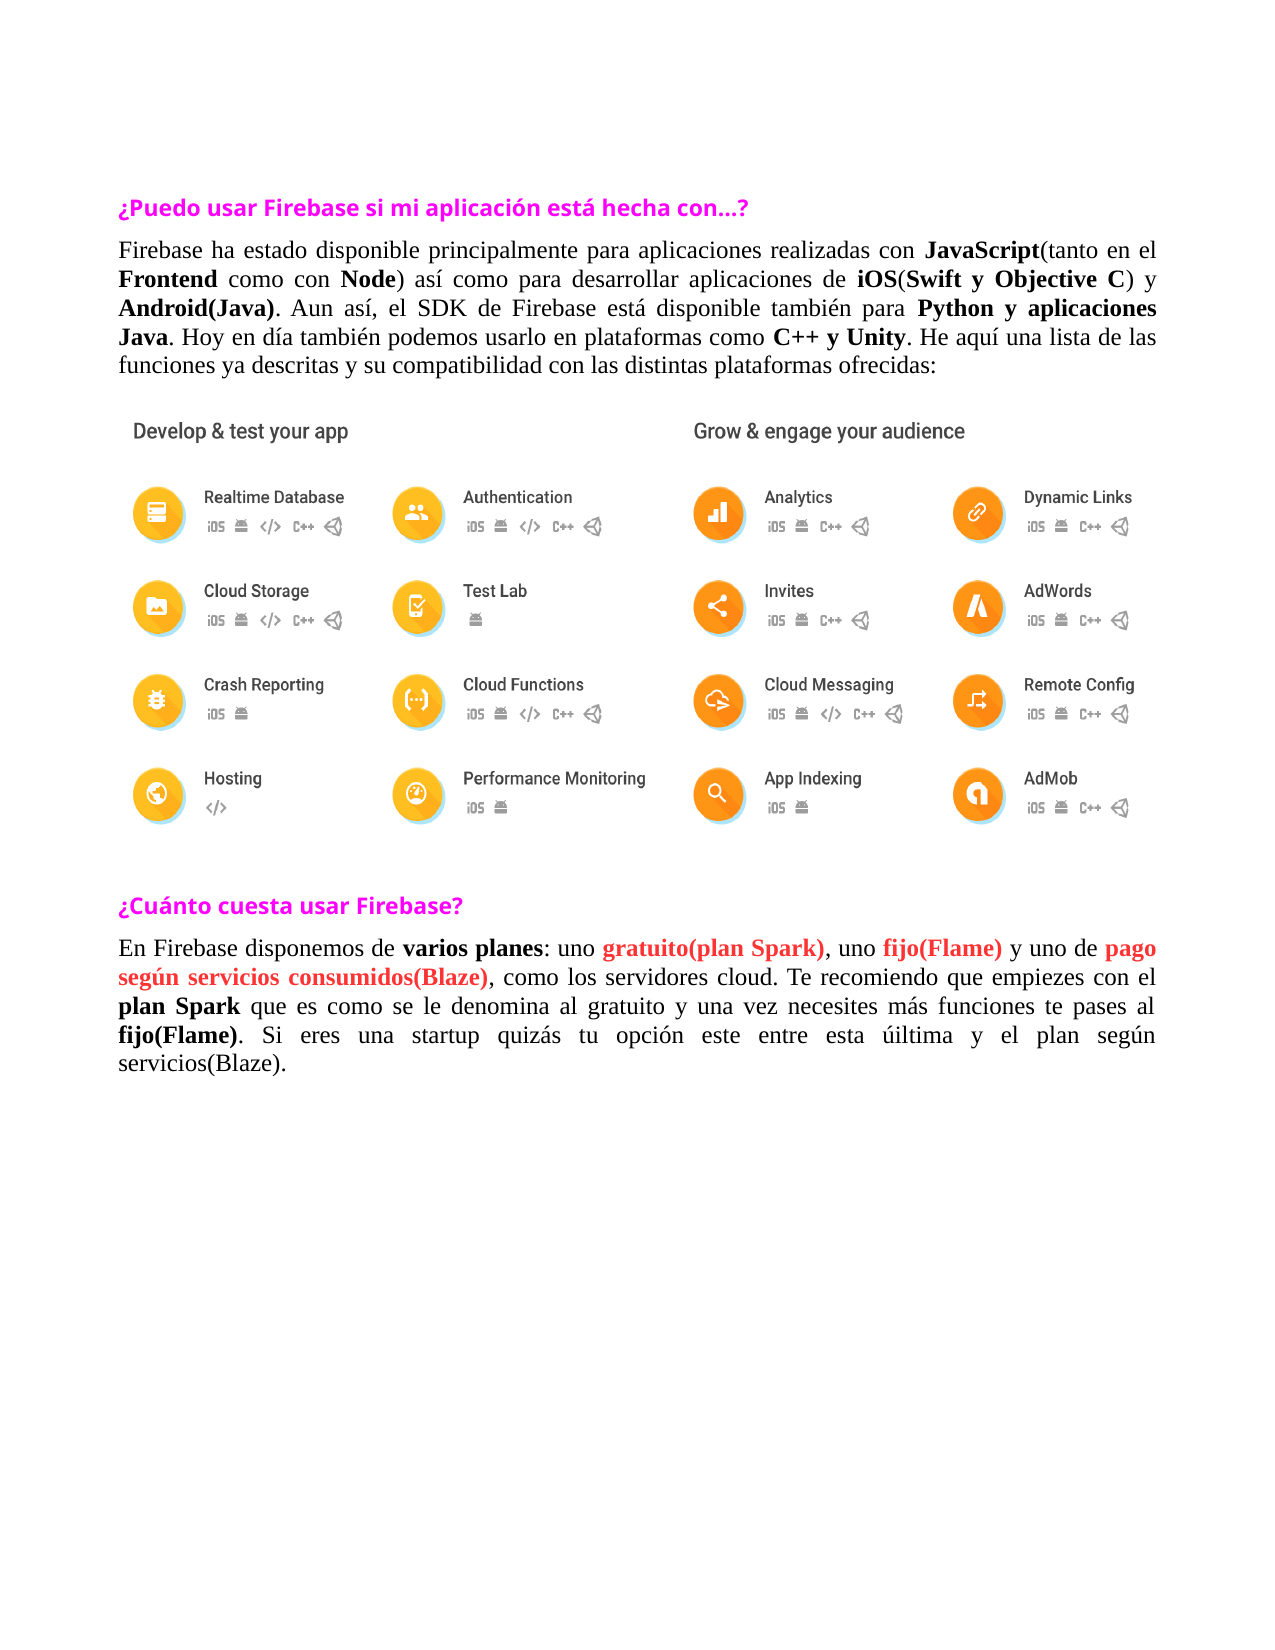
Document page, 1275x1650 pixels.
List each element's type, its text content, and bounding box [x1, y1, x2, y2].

picture [118, 407, 1157, 841]
subtitle ¿Cuánto cuesta usar Firebase? [118, 890, 1157, 921]
text Firebase ha estado disponible principalmente para aplicaciones realizadas con JavaScript(tanto en el Frontend como con Node) así como para desarrollar aplicaciones de iOS(Swift y Objective C) y Android(Java). Aun así, el SDK de Firebase está disponible también para Python y aplicaciones Java. Hoy en día también podemos usarlo en plataformas como C++ y Unity. He aquí una lista de las funciones ya descritas y su compatibilidad con las distintas plataformas ofrecidas: [118, 235, 1157, 379]
text En Firebase disponemos de varios planes: uno gratuito(plan Spark), uno fijo(Flame) y uno de pago según servicios consumidos(Blaze), como los servidores cloud. Te recomiendo que empiezes con el plan Spark que es como se le denomina al gratuito y una vez necesites más funciones te pases al fijo(Flame). Si eres una startup quizás tu opción este entre esta úiltima y el plan según servicios(Blaze). [118, 933, 1157, 1077]
subtitle ¿Puedo usar Firebase si mi aplicación está hecha con…? [118, 192, 1157, 223]
